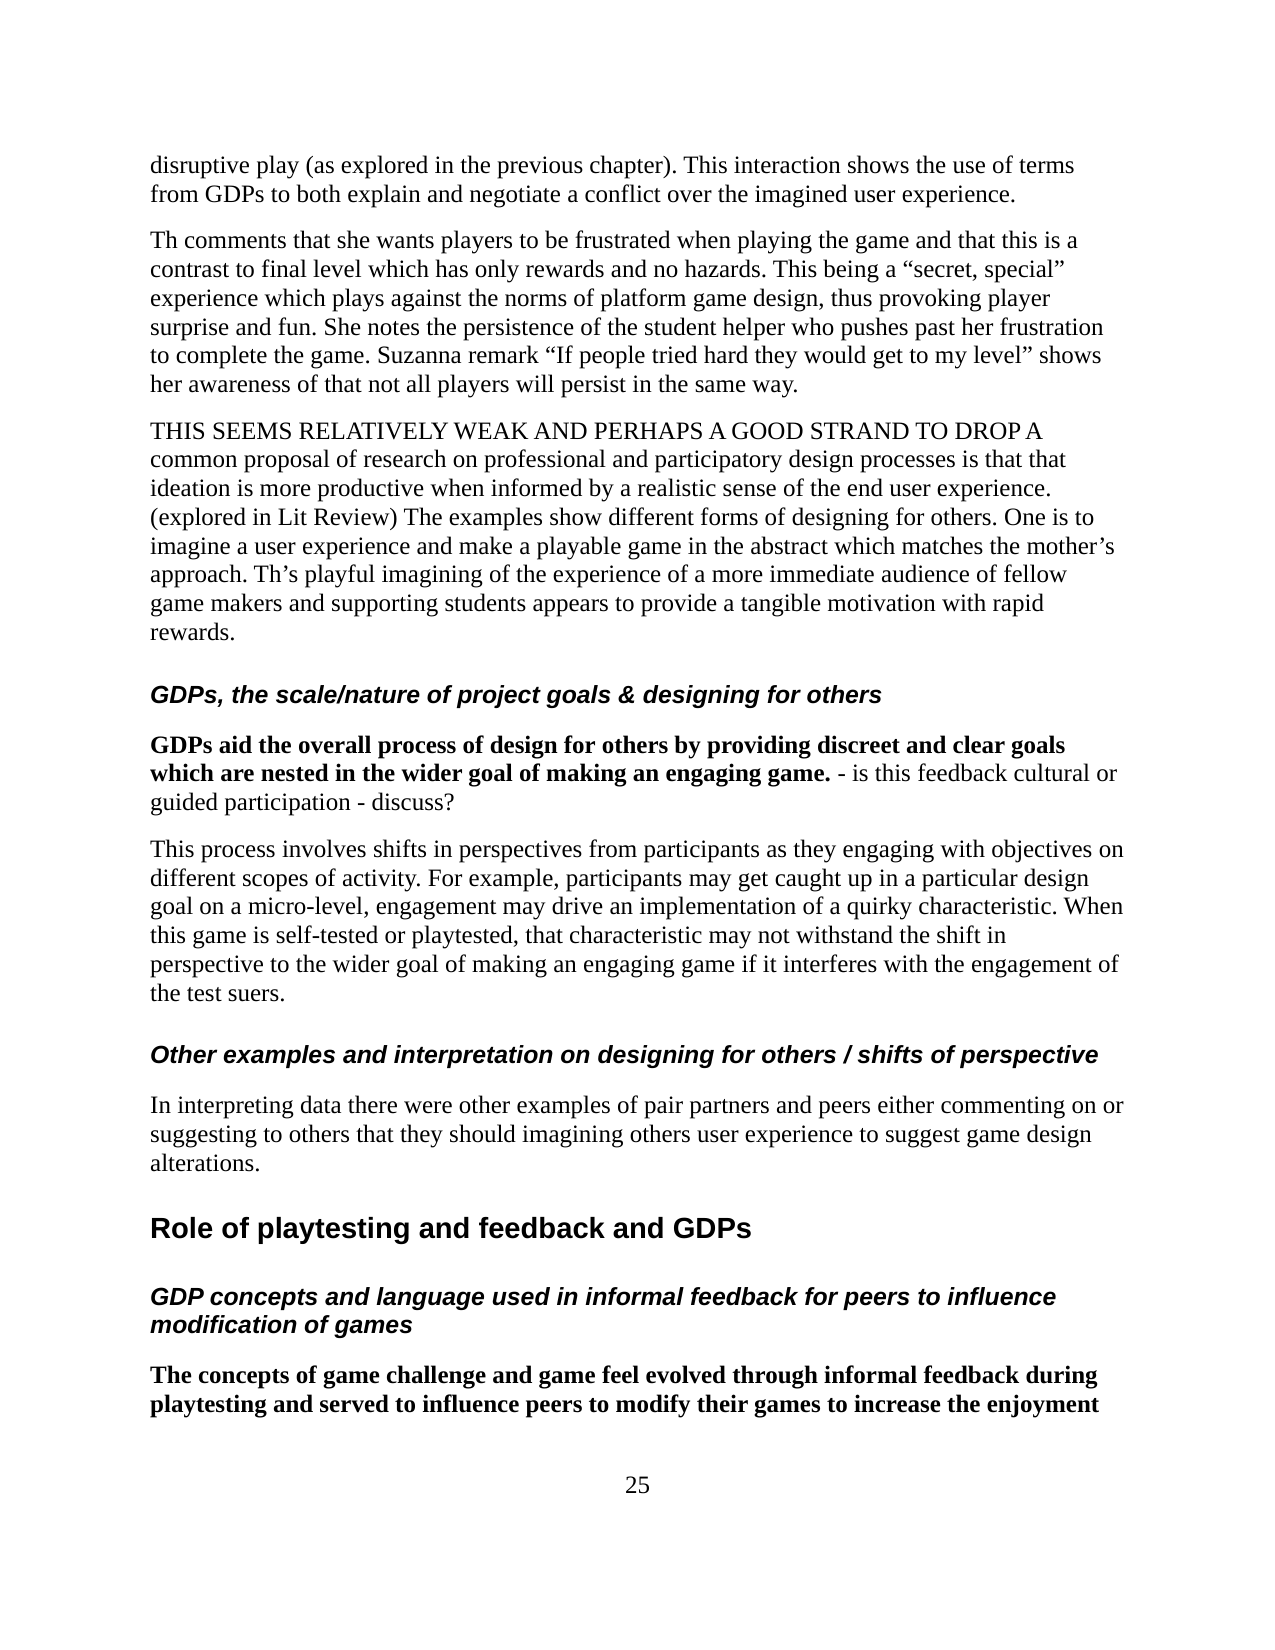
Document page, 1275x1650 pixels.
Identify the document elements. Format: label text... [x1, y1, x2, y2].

subtitle Other examples and interpretation on designing for others / shifts of perspective [150, 1040, 1125, 1069]
text GDPs aid the overall process of design for others by providing discreet and clear goals which are nested in the wider goal of making an engaging game. - is this feedback cultural or guided participation - discuss? [150, 730, 1125, 816]
text The concepts of game challenge and game feel evolved through informal feedback during playtesting and served to influence peers to modify their games to increase the enjoyment [150, 1360, 1125, 1418]
text disruptive play (as explored in the previous chapter). This interaction shows the use of terms from GDPs to both explain and negotiate a conflict over the imagined user experience. [150, 150, 1125, 207]
subtitle GDP concepts and language used in informal feedback for peers to influence modification of games [150, 1282, 1125, 1339]
text THIS SEEMS RELATIVELY WEAK AND PERHAPS A GOOD STRAND TO DROP A common proposal of research on professional and participatory design processes is that that ideation is more productive when informed by a realistic sense of the end user experience. (explored in Lit Review) The examples show different forms of designing for others. One is to imagine a user experience and make a playable game in the abstract which matches the mother’s approach. Th’s playful imagining of the experience of a more immediate audience of fellow game makers and supporting students appears to provide a tangible motivation with rapid rewards. [150, 416, 1125, 646]
text In interpreting data there were other examples of pair partners and peers either commenting on or suggesting to others that they should imagining others user experience to suggest game design alterations. [150, 1090, 1125, 1177]
text This process involves shifts in perspectives from participants as they engaging with objectives on different scopes of activity. For example, participants may get caught up in a particular design goal on a micro-level, engagement may drive an implementation of a quirky characteristic. When this game is self-tested or playtested, that characteristic may not withstand the shift in perspective to the wider goal of making an engaging game if it interferes with the engagement of the test suers. [150, 834, 1125, 1006]
text Th comments that she wants players to be frustrated when playing the game and that this is a contrast to final level which has only rewards and no hazards. This being a “secret, special” experience which plays against the norms of platform game design, thus provoking player surprise and fun. She notes the persistence of the student helper who pushes past her frustration to complete the game. Suzanna remark “If people tried hard they would get to my level” shows her awareness of that not all players will persist in the same way. [150, 225, 1125, 398]
subtitle GDPs, the scale/nature of project goals & designing for others [150, 680, 1125, 708]
subtitle Role of playtesting and feedback and GDPs [150, 1211, 1125, 1244]
